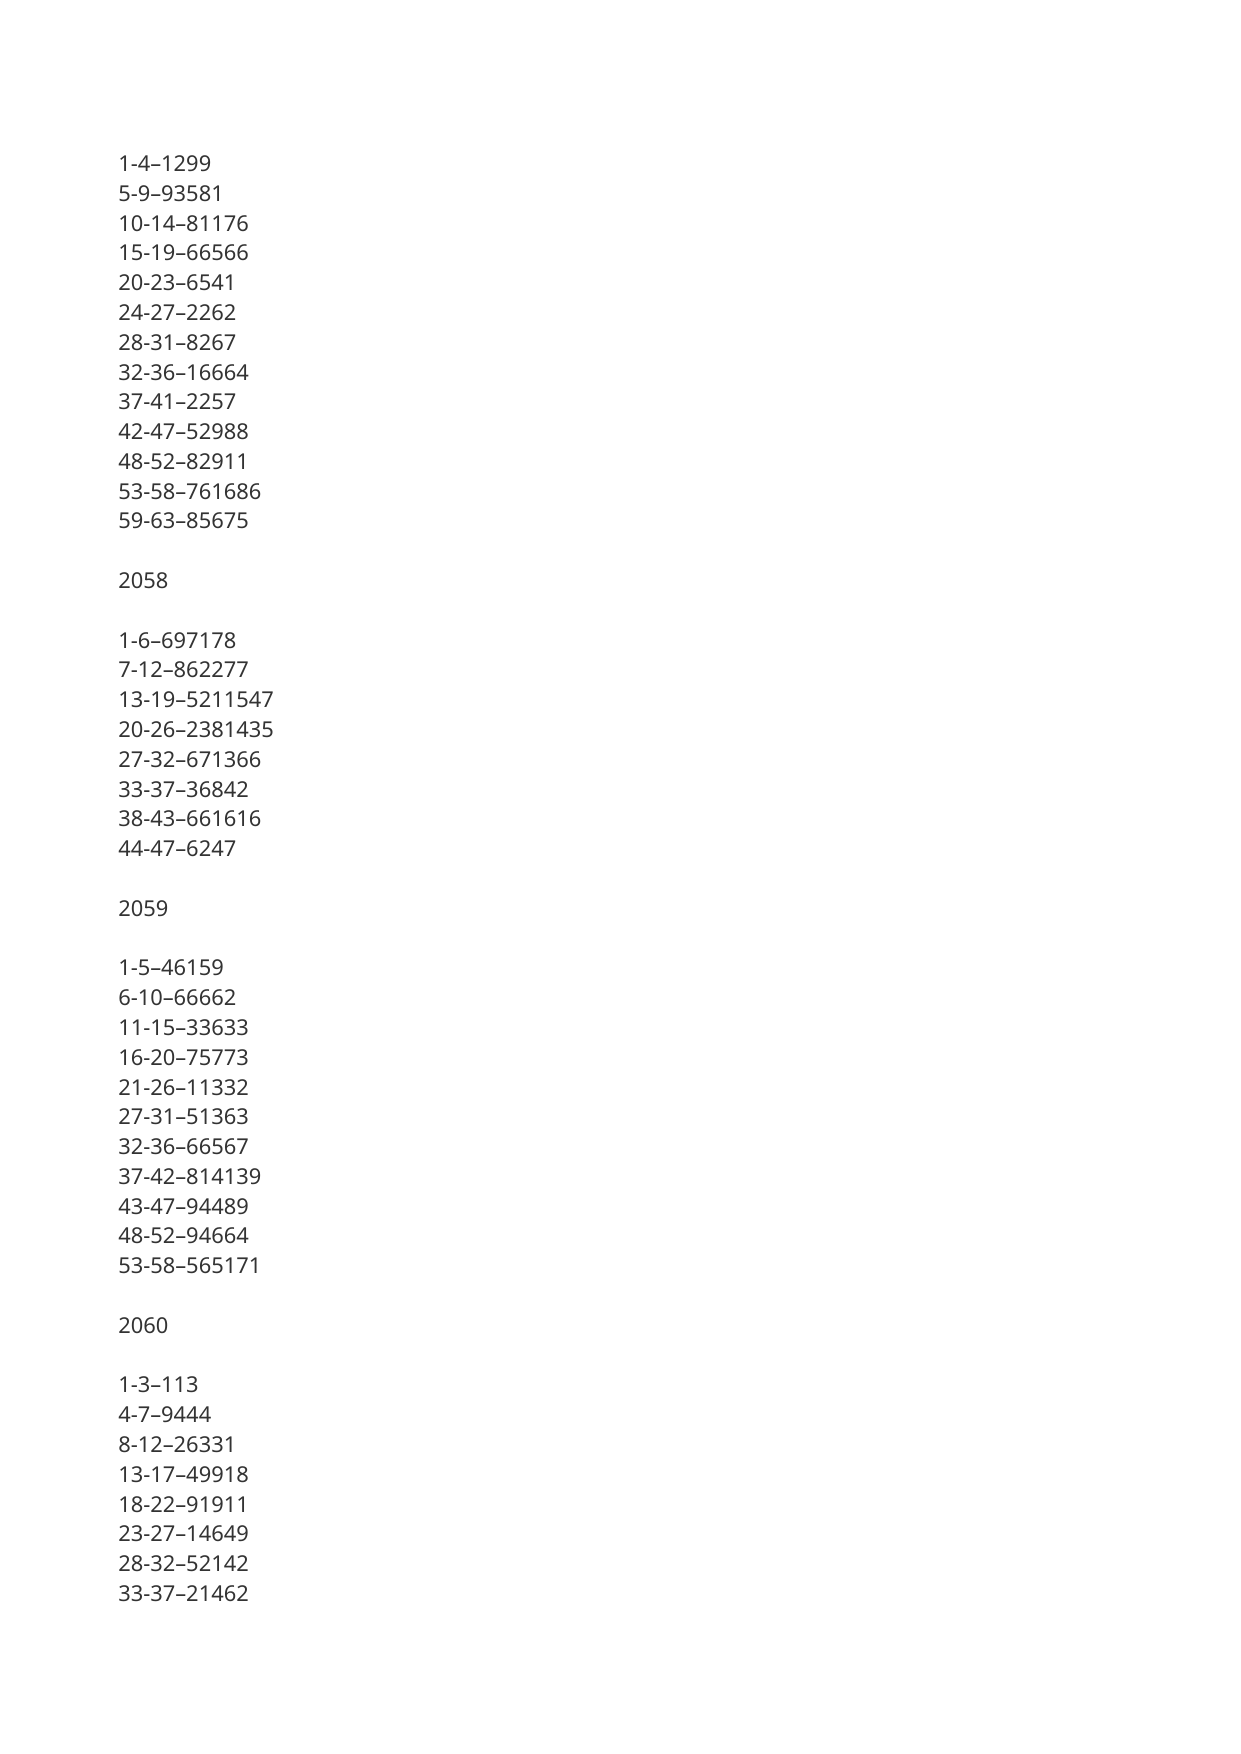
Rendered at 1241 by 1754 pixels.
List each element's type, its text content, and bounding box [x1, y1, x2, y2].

text 2060 [118, 1310, 1122, 1339]
text 7-12–862277 [118, 654, 1122, 684]
text 53-58–565171 [118, 1250, 1122, 1280]
text 1-3–113 [118, 1369, 1122, 1399]
text 5-9–93581 [118, 178, 1122, 207]
text 15-19–66566 [118, 237, 1122, 267]
text 6-10–66662 [118, 982, 1122, 1012]
text 20-23–6541 [118, 267, 1122, 297]
text 16-20–75773 [118, 1042, 1122, 1071]
text 37-41–2257 [118, 386, 1122, 416]
text 13-19–5211547 [118, 684, 1122, 714]
text 28-31–8267 [118, 327, 1122, 356]
text 59-63–85675 [118, 505, 1122, 535]
text 4-7–9444 [118, 1399, 1122, 1429]
text 53-58–761686 [118, 476, 1122, 505]
text 13-17–49918 [118, 1459, 1122, 1488]
text 8-12–26331 [118, 1429, 1122, 1459]
text 21-26–11332 [118, 1071, 1122, 1101]
text 23-27–14649 [118, 1518, 1122, 1548]
text 44-47–6247 [118, 833, 1122, 863]
text 1-5–46159 [118, 952, 1122, 982]
text 32-36–16664 [118, 356, 1122, 386]
text 42-47–52988 [118, 416, 1122, 446]
text 11-15–33633 [118, 1012, 1122, 1042]
text 24-27–2262 [118, 297, 1122, 327]
text 48-52–94664 [118, 1220, 1122, 1250]
text 20-26–2381435 [118, 714, 1122, 744]
text 33-37–36842 [118, 773, 1122, 803]
text 1-4–1299 [118, 148, 1122, 178]
text 33-37–21462 [118, 1578, 1122, 1608]
text 27-31–51363 [118, 1101, 1122, 1131]
text 2059 [118, 893, 1122, 922]
text 37-42–814139 [118, 1161, 1122, 1191]
text 1-6–697178 [118, 624, 1122, 654]
text 27-32–671366 [118, 744, 1122, 773]
text 38-43–661616 [118, 803, 1122, 833]
text 43-47–94489 [118, 1191, 1122, 1220]
text 28-32–52142 [118, 1548, 1122, 1578]
text 10-14–81176 [118, 207, 1122, 237]
text 32-36–66567 [118, 1131, 1122, 1161]
text 2058 [118, 565, 1122, 595]
text 48-52–82911 [118, 446, 1122, 476]
text 18-22–91911 [118, 1488, 1122, 1518]
